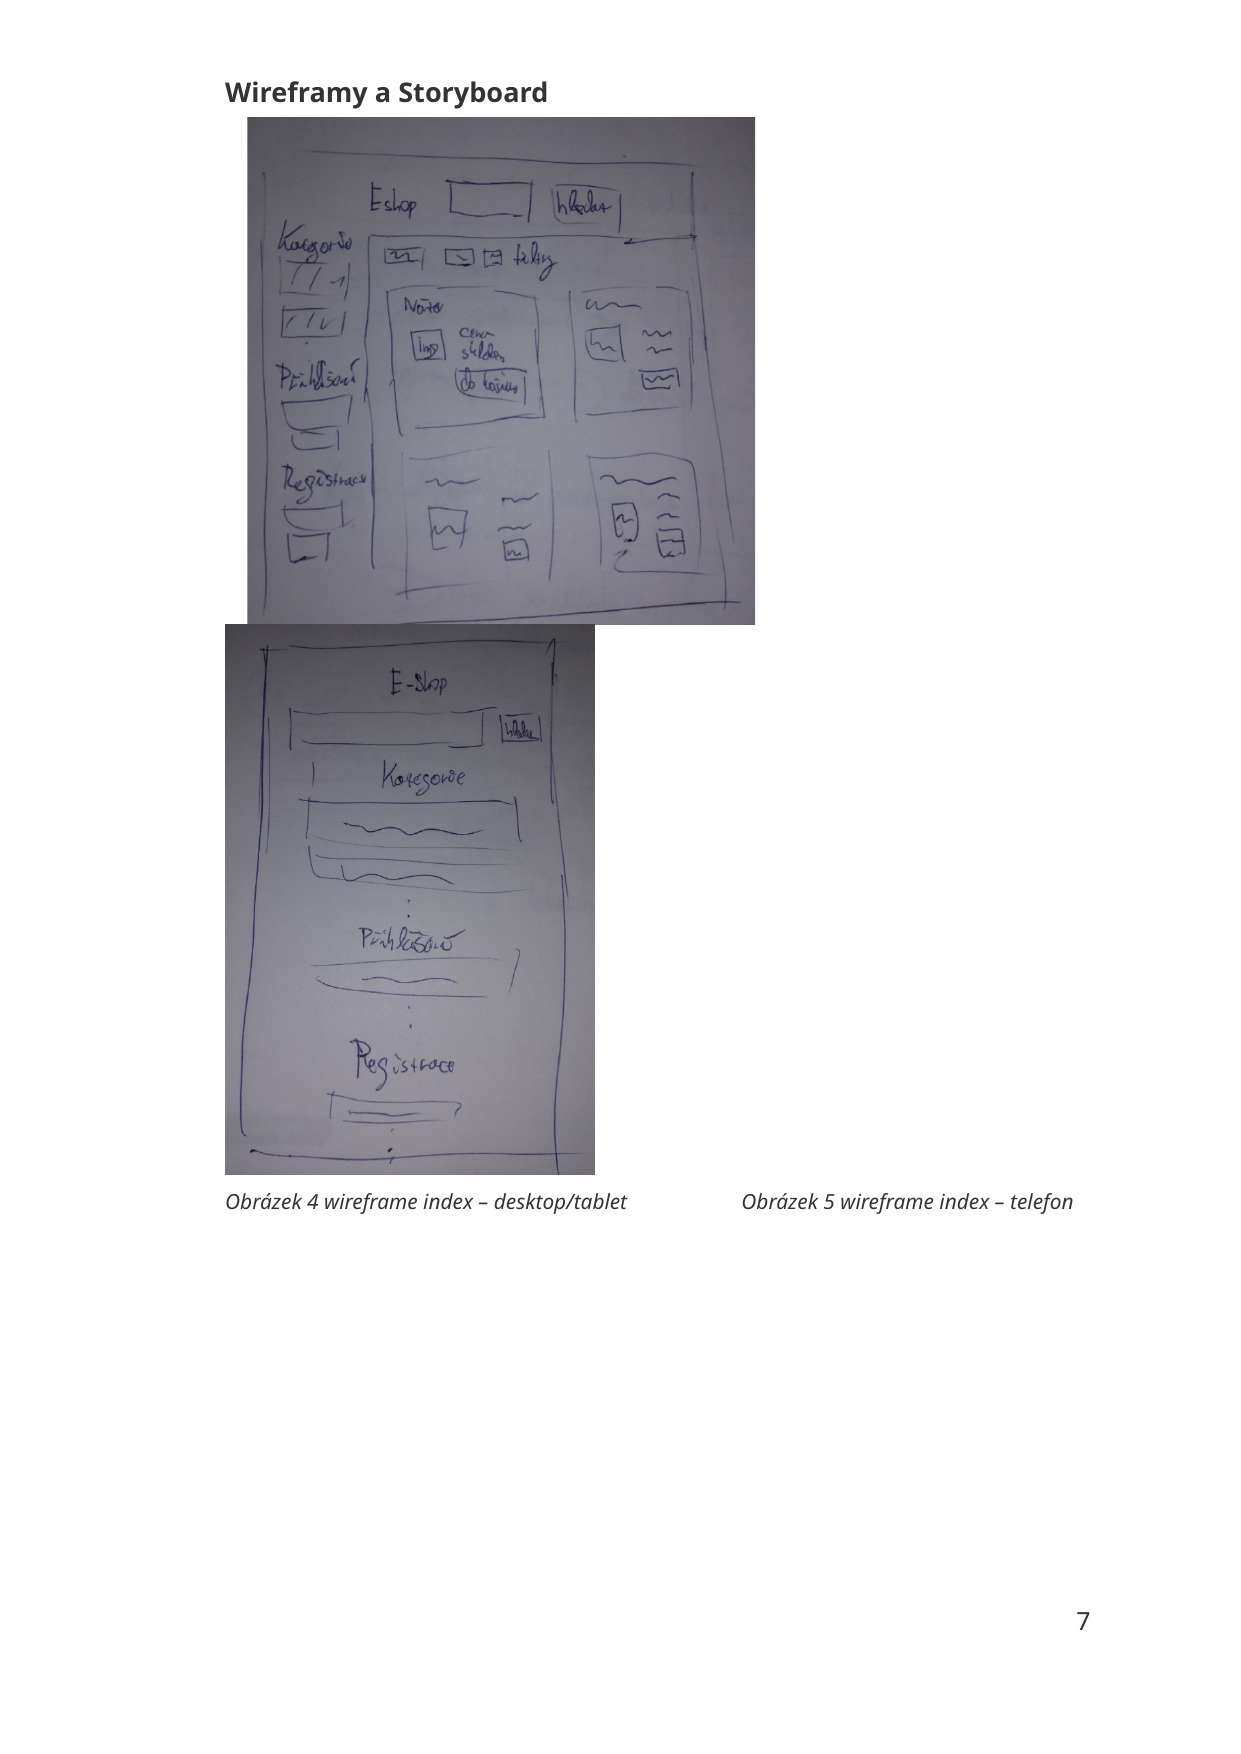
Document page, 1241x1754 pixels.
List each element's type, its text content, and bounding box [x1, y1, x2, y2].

text Obrázek 4 wireframe index – desktop/tablet Obrázek 5 wireframe index – telefon [225, 1187, 1090, 1216]
subtitle Wireframy a Storyboard [225, 74, 1090, 111]
